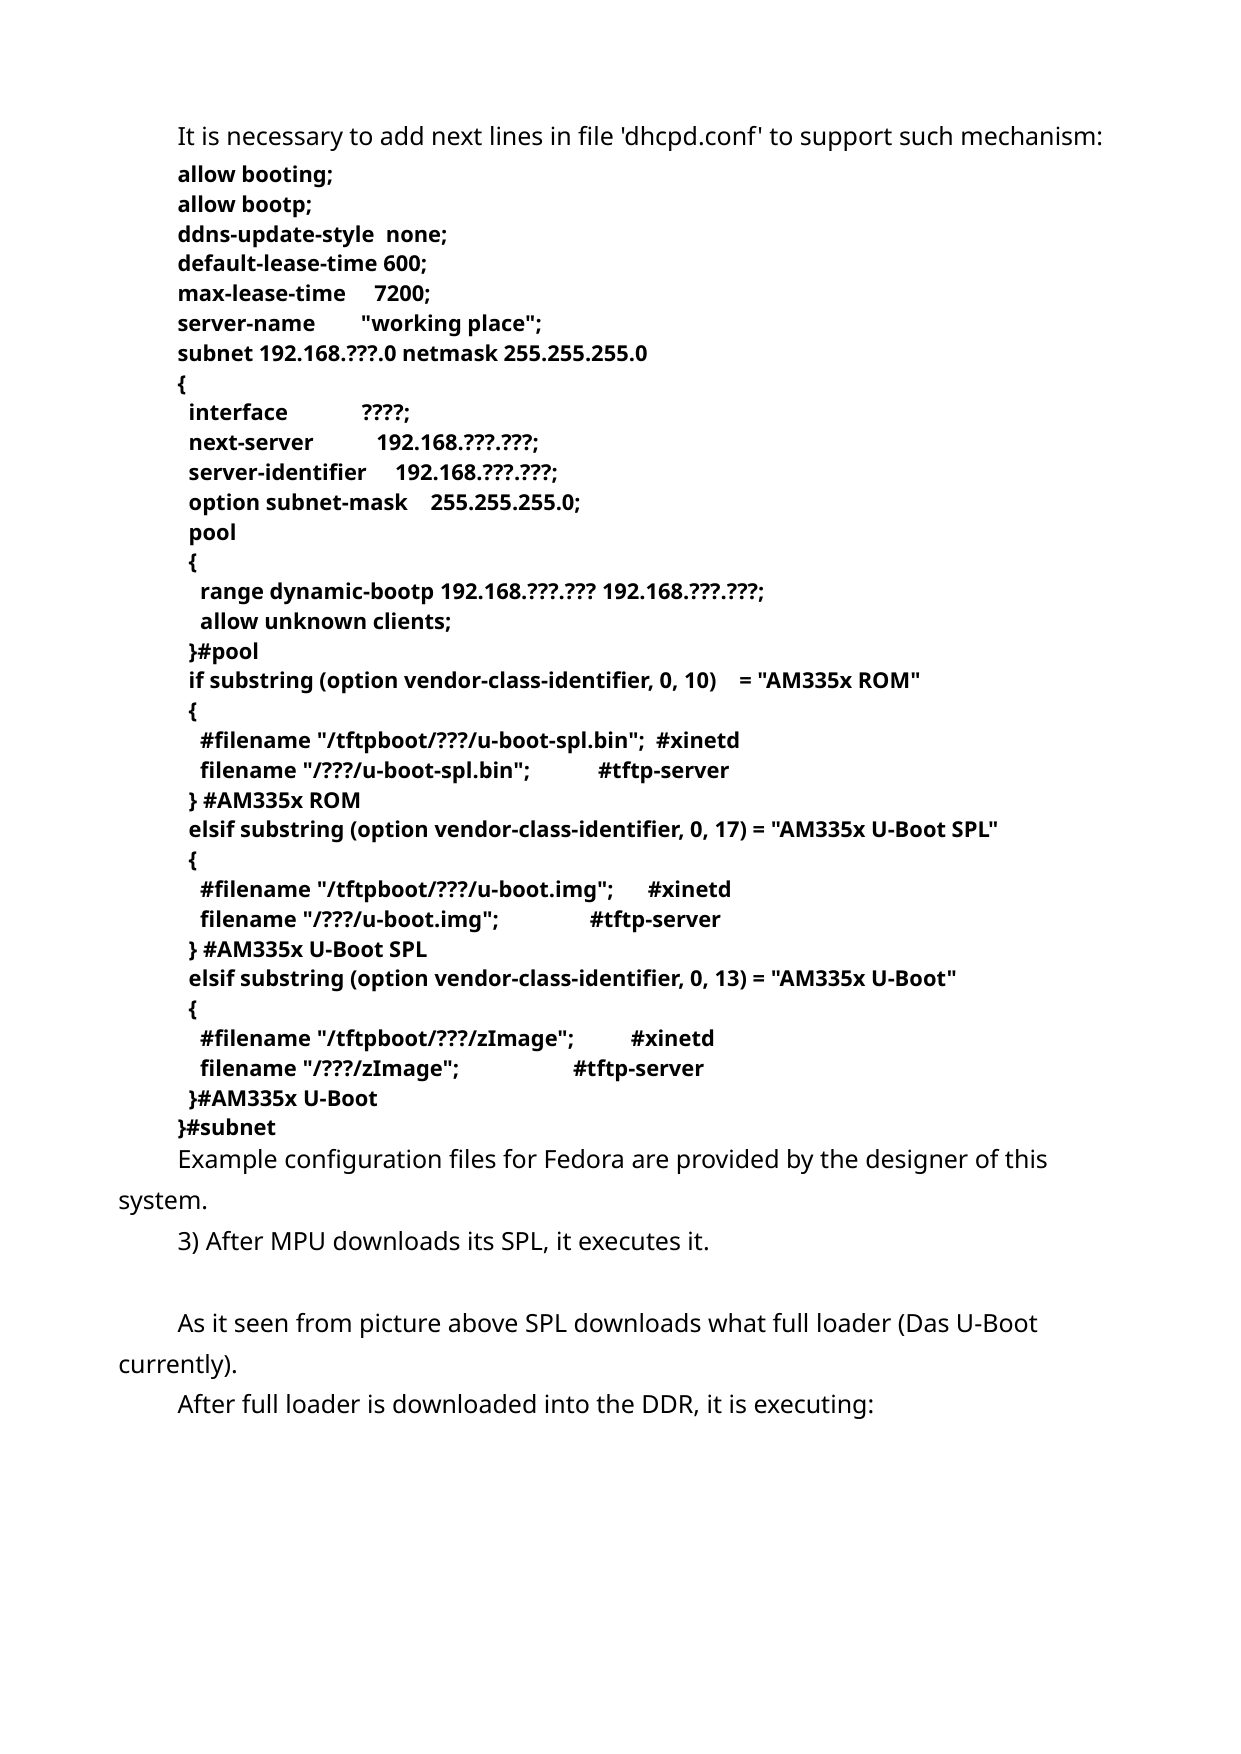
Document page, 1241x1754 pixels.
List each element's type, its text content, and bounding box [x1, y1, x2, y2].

text ddns-update-style none; [118, 218, 1122, 248]
text allow booting; [118, 159, 1122, 189]
text { [118, 367, 1122, 397]
text if substring (option vendor-class-identifier, 0, 10) = "AM335x ROM" [118, 665, 1122, 695]
text allow bootp; [118, 189, 1122, 218]
text server-identifier 192.168.???.???; [118, 457, 1122, 487]
text next-server 192.168.???.???; [118, 427, 1122, 457]
text } #AM335x U-Boot SPL [118, 933, 1122, 963]
text filename "/???/u-boot.img"; #tftp-server [118, 904, 1122, 933]
text option subnet-mask 255.255.255.0; [118, 487, 1122, 516]
text } #AM335x ROM [118, 784, 1122, 814]
text subnet 192.168.???.0 netmask 255.255.255.0 [118, 338, 1122, 367]
text #filename "/tftpboot/???/u-boot-spl.bin"; #xinetd [118, 725, 1122, 755]
text pool [118, 516, 1122, 546]
text { [118, 993, 1122, 1023]
text elsif substring (option vendor-class-identifier, 0, 13) = "AM335x U-Boot" [118, 963, 1122, 993]
text allow unknown clients; [118, 606, 1122, 636]
text max-lease-time 7200; [118, 278, 1122, 308]
text elsif substring (option vendor-class-identifier, 0, 17) = "AM335x U-Boot SPL" [118, 814, 1122, 844]
text 3) After MPU downloads its SPL, it executes it. [118, 1224, 1122, 1258]
text filename "/???/zImage"; #tftp-server [118, 1053, 1122, 1082]
text { [118, 695, 1122, 725]
text filename "/???/u-boot-spl.bin"; #tftp-server [118, 755, 1122, 784]
text #filename "/tftpboot/???/u-boot.img"; #xinetd [118, 874, 1122, 904]
text }#pool [118, 636, 1122, 665]
text }#subnet [118, 1112, 1122, 1142]
text server-name "working place"; [118, 308, 1122, 338]
text After full loader is downloaded into the DDR, it is executing: [118, 1387, 1122, 1421]
text #filename "/tftpboot/???/zImage"; #xinetd [118, 1023, 1122, 1053]
text Example configuration files for Fedora are provided by the designer of this system. [118, 1142, 1122, 1217]
text { [118, 546, 1122, 576]
text }#AM335x U-Boot [118, 1082, 1122, 1112]
text It is necessary to add next lines in file 'dhcpd.conf' to support such mechanism: [118, 118, 1122, 152]
text interface ????; [118, 397, 1122, 427]
text range dynamic-bootp 192.168.???.??? 192.168.???.???; [118, 576, 1122, 606]
text { [118, 844, 1122, 874]
text As it seen from picture above SPL downloads what full loader (Das U-Boot currently). [118, 1305, 1122, 1380]
text default-lease-time 600; [118, 248, 1122, 278]
